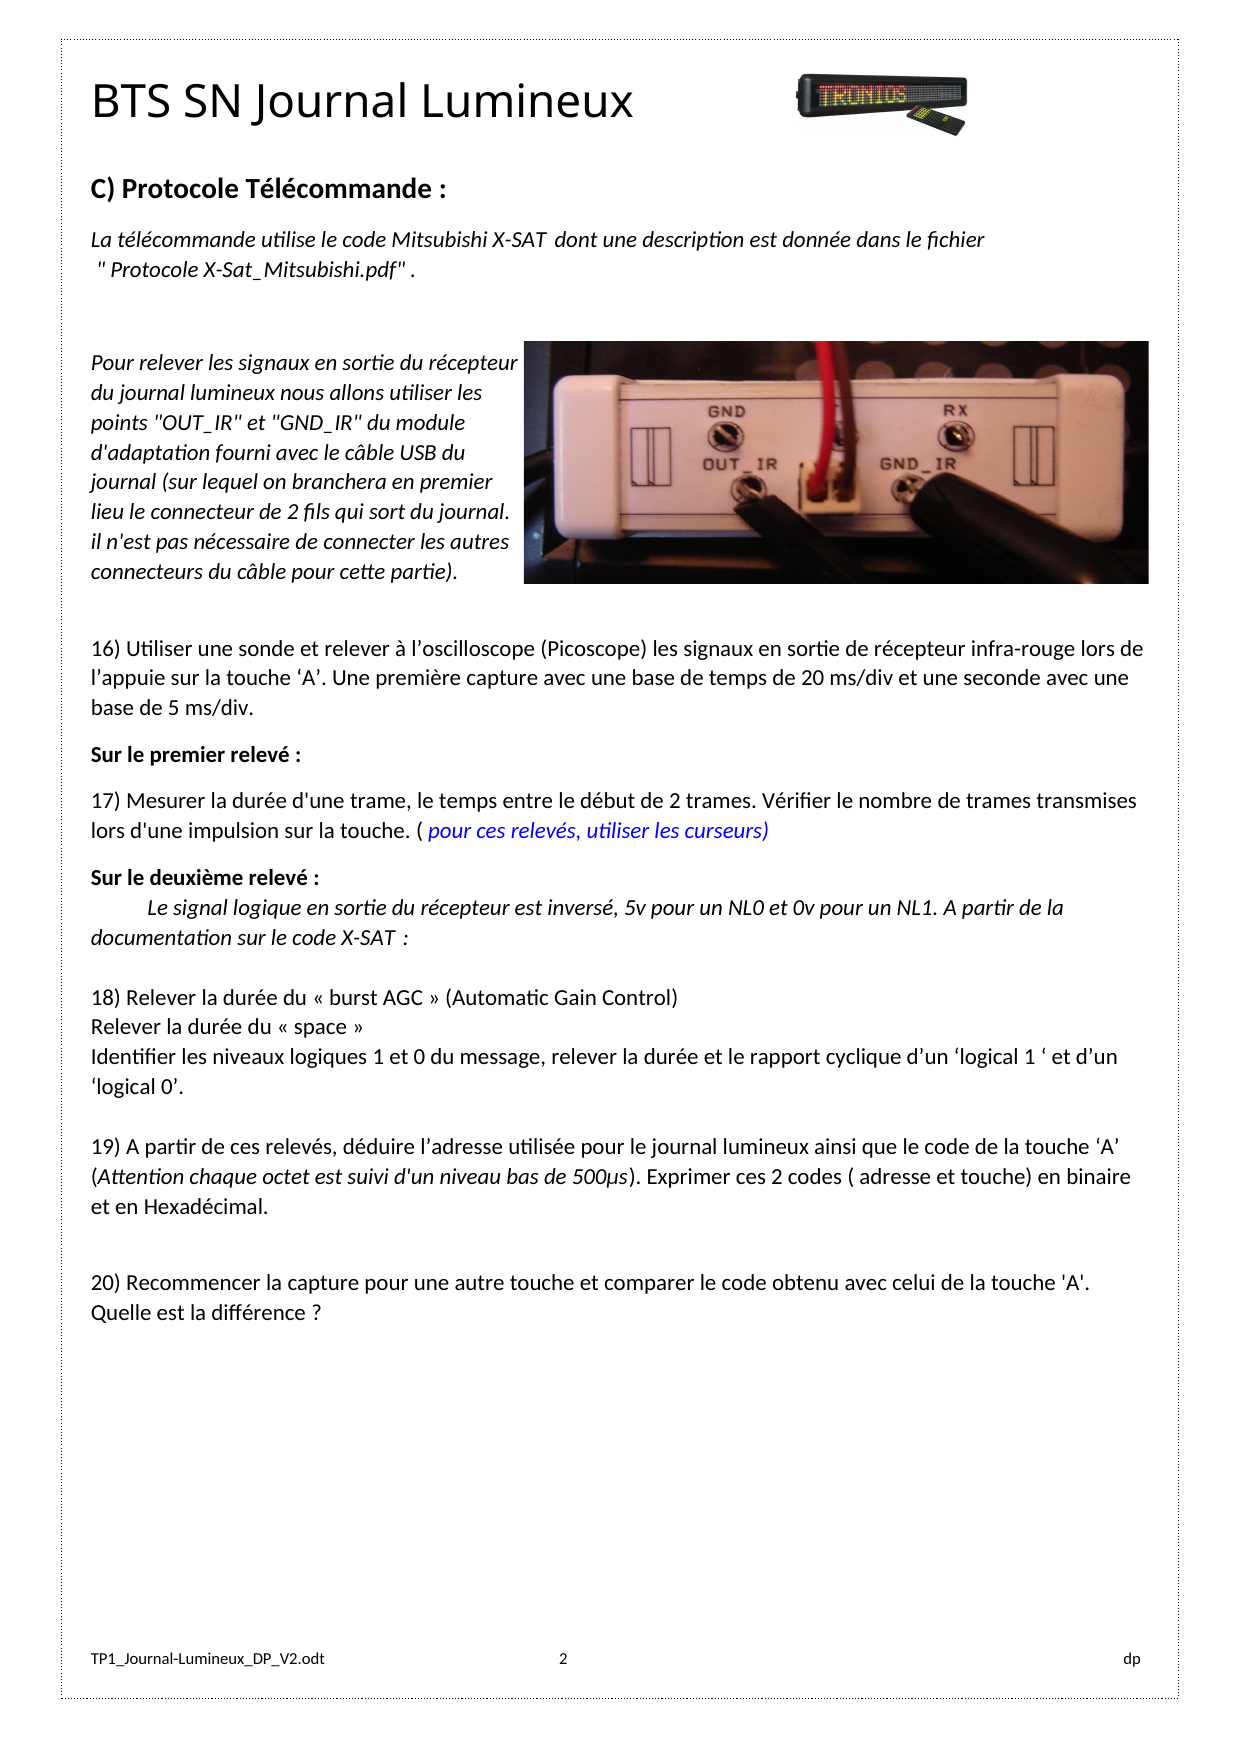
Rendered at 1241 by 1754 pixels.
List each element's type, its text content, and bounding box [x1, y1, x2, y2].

text Pour relever les signaux en sortie du récepteur du journal lumineux nous allons utiliser les points "OUT_IR" et "GND_IR" du module d'adaptation fourni avec le câble USB du journal (sur lequel on branchera en premier lieu le connecteur de 2 fils qui sort du journal. il n'est pas nécessaire de connecter les autres connecteurs du câble pour cette partie). [91, 348, 1148, 615]
picture [523, 341, 1149, 584]
text C) Protocole Télécommande : [91, 170, 1148, 206]
picture [794, 68, 969, 141]
text 16) Utiliser une sonde et relever à l’oscilloscope (Picoscope) les signaux en sortie de récepteur infra-rouge lors de l’appuie sur la touche ‘A’. Une première capture avec une base de temps de 20 ms/div et une seconde avec une base de 5 ms/div. [91, 634, 1148, 721]
text Sur le premier relevé : [91, 740, 1148, 768]
text Sur le deuxième relevé : Le signal logique en sortie du récepteur est inversé, 5v pour un NL0 et 0v pour un NL1. A partir de la documentation sur le code X-SAT : 18) Relever la durée du « burst AGC » (Automatic Gain Control) Relever la durée du « space » Identifier les niveaux logiques 1 et 0 du message, relever la durée et le rapport cyclique d’un ‘logical 1 ‘ et d’un ‘logical 0’. 19) A partir de ces relevés, déduire l’adresse utilisée pour le journal lumineux ainsi que le code de la touche ‘A’ (Attention chaque octet est suivi d'un niveau bas de 500µs). Exprimer ces 2 codes ( adresse et touche) en binaire et en Hexadécimal. [91, 863, 1148, 1250]
text La télécommande utilise le code Mitsubishi X-SAT dont une description est donnée dans le fichier " Protocole X-Sat_Mitsubishi.pdf" . [91, 225, 1148, 283]
text 17) Mesurer la durée d'une trame, le temps entre le début de 2 trames. Vérifier le nombre de trames transmises lors d'une impulsion sur la touche. ( pour ces relevés, utiliser les curseurs) [91, 787, 1148, 844]
text 20) Recommencer la capture pour une autre touche et comparer le code obtenu avec celui de la touche 'A'. Quelle est la différence ? [91, 1268, 1148, 1326]
